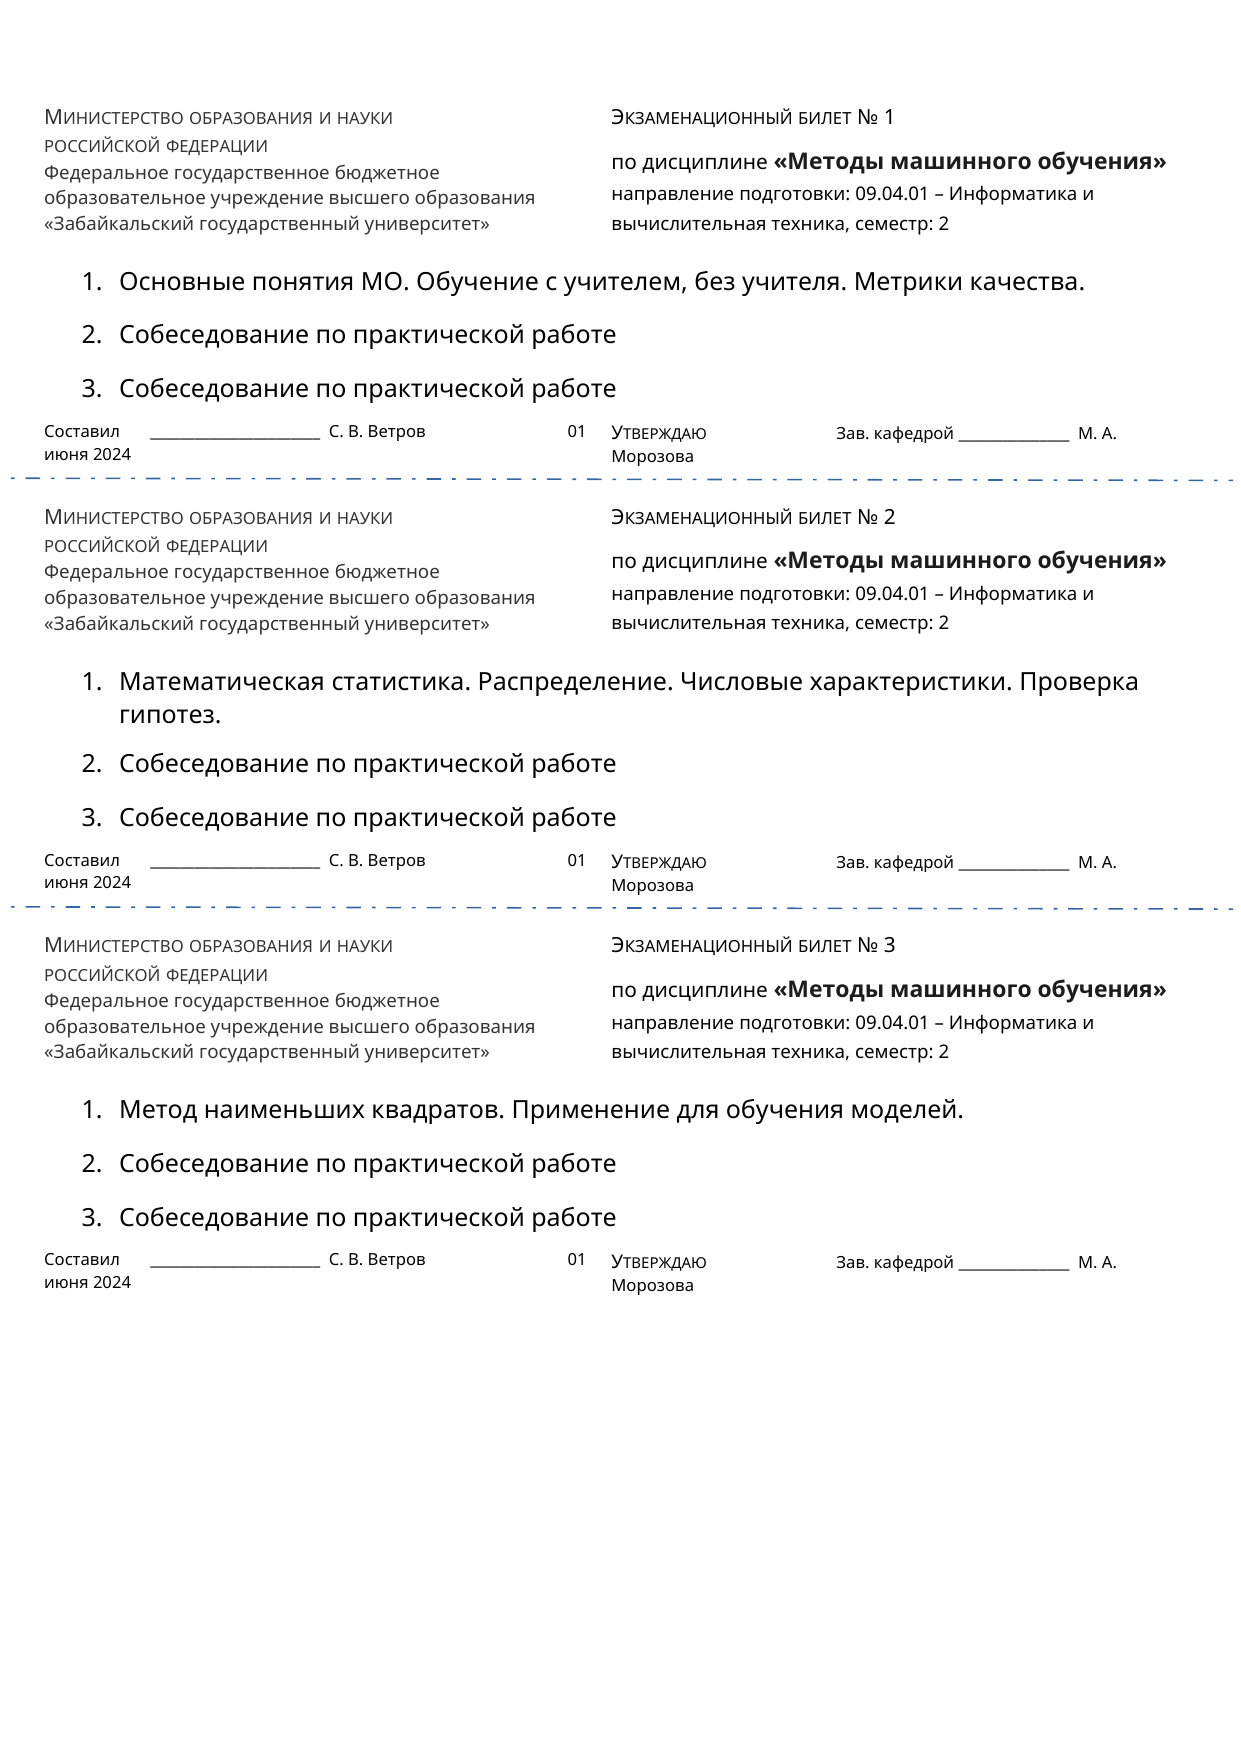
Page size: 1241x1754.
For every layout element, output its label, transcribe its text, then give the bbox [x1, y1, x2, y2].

table_cell Утверждаю Зав. кафедрой _______________ М. А. Морозова [600, 848, 1200, 896]
table_cell Утверждаю Зав. кафедрой _______________ М. А. Морозова [600, 1248, 1200, 1296]
table_cell Метод наименьших квадратов. Применение для обучения моделей. Собеседование по практической работе Собеседование по практической работе [33, 1092, 1200, 1248]
table_header Министерство образования и науки российской федерации Федеральное государственное бюджетное образовательное учреждение высшего образования «Забайкальский государственный университет» [33, 502, 600, 663]
table_cell Составил _______________________ С. В. Ветров 01 июня 2024 [33, 420, 600, 468]
table_cell Утверждаю Зав. кафедрой _______________ М. А. Морозова [600, 420, 1200, 468]
table_header Экзаменационный билет № 3 по дисциплине «Методы машинного обучения» направление подготовки: 09.04.01 – Информатика и вычислительная техника, семестр: 2 [600, 931, 1200, 1092]
table_header Министерство образования и науки российской федерации Федеральное государственное бюджетное образовательное учреждение высшего образования «Забайкальский государственный университет» [33, 931, 600, 1092]
table_cell Основные понятия МО. Обучение с учителем, без учителя. Метрики качества. Собеседование по практической работе Собеседование по практической работе [33, 264, 1200, 419]
table_header Экзаменационный билет № 2 по дисциплине «Методы машинного обучения» направление подготовки: 09.04.01 – Информатика и вычислительная техника, семестр: 2 [600, 502, 1200, 663]
table_cell Составил _______________________ С. В. Ветров 01 июня 2024 [33, 1248, 600, 1296]
table_cell Математическая статистика. Распределение. Числовые характеристики. Проверка гипотез. Собеседование по практической работе Собеседование по практической работе [33, 663, 1200, 848]
table_cell Составил _______________________ С. В. Ветров 01 июня 2024 [33, 848, 600, 896]
table_header Министерство образования и науки российской федерации Федеральное государственное бюджетное образовательное учреждение высшего образования «Забайкальский государственный университет» [33, 102, 600, 263]
table_header Экзаменационный билет № 1 по дисциплине «Методы машинного обучения» направление подготовки: 09.04.01 – Информатика и вычислительная техника, семестр: 2 [600, 102, 1200, 263]
